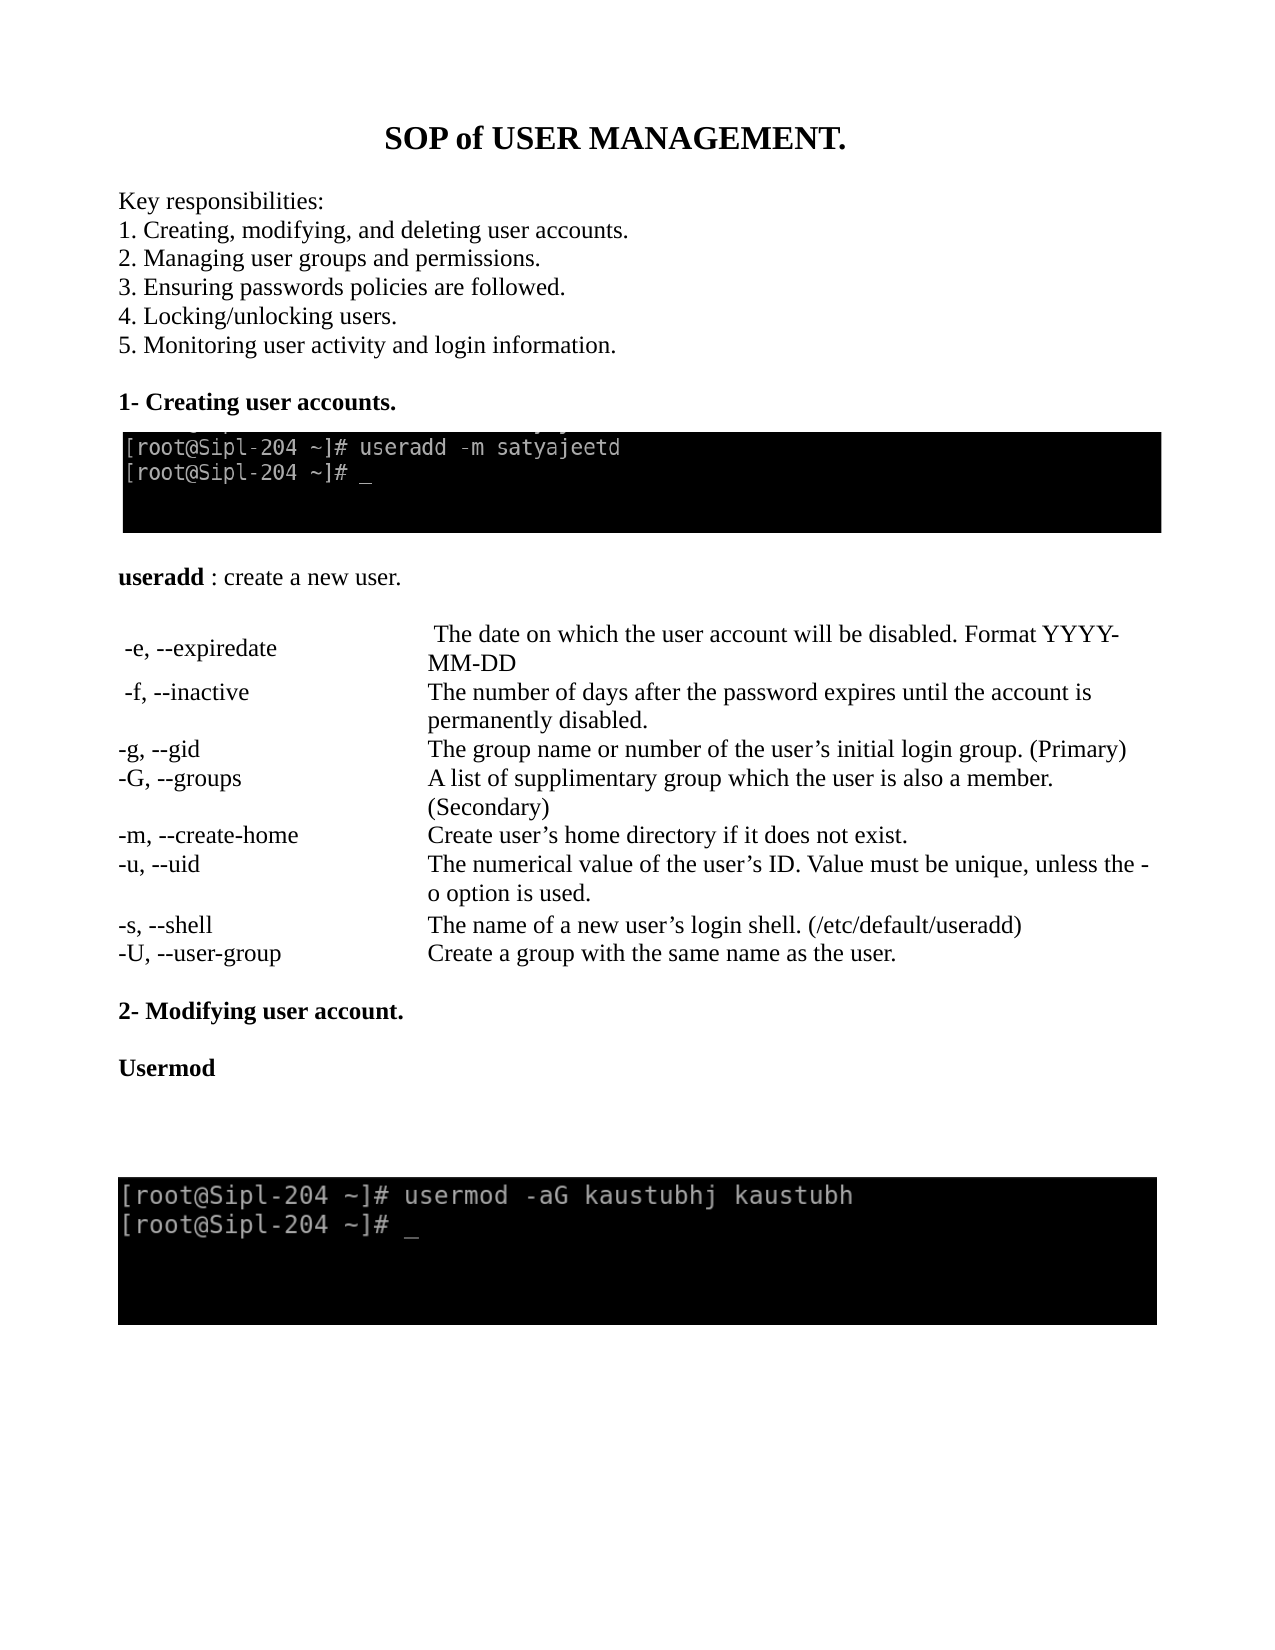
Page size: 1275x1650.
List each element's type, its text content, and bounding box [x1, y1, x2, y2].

table_header The date on which the user account will be disabled. Format YYYY-MM-DD [428, 619, 1157, 677]
table_cell The name of a new user’s login shell. (/etc/default/useradd) [428, 910, 1157, 938]
text Usermod [118, 1053, 1157, 1082]
picture [122, 432, 1162, 533]
table_cell The numerical value of the user’s ID. Value must be unique, unless the -o option is used. [428, 849, 1157, 910]
picture [118, 1177, 1157, 1325]
text 2. Managing user groups and permissions. [118, 243, 1157, 272]
table_cell -g, --gid [118, 734, 427, 763]
table_header -e, --expiredate [118, 619, 427, 677]
table_cell -G, --groups [118, 763, 427, 820]
text 1- Creating user accounts. [118, 387, 1157, 416]
text 2- Modifying user account. [118, 996, 1157, 1025]
table_cell The group name or number of the user’s initial login group. (Primary) [428, 734, 1157, 763]
table_cell The number of days after the password expires until the account is permanently disabled. [428, 677, 1157, 734]
text 1. Creating, modifying, and deleting user accounts. [118, 215, 1157, 243]
table_cell Create user’s home directory if it does not exist. [428, 820, 1157, 849]
table_cell -s, --shell [118, 910, 427, 938]
table_cell Create a group with the same name as the user. [428, 939, 1157, 967]
table_cell A list of supplimentary group which the user is also a member. (Secondary) [428, 763, 1157, 820]
text 3. Ensuring passwords policies are followed. [118, 272, 1157, 301]
text useradd : create a new user. [118, 562, 1157, 590]
table_cell -u, --uid [118, 849, 427, 910]
table_cell -U, --user-group [118, 939, 427, 967]
text Key responsibilities: [118, 186, 1157, 215]
table_cell -m, --create-home [118, 820, 427, 849]
text 5. Monitoring user activity and login information. [118, 330, 1157, 358]
text 4. Locking/unlocking users. [118, 301, 1157, 330]
table_cell -f, --inactive [118, 677, 427, 734]
